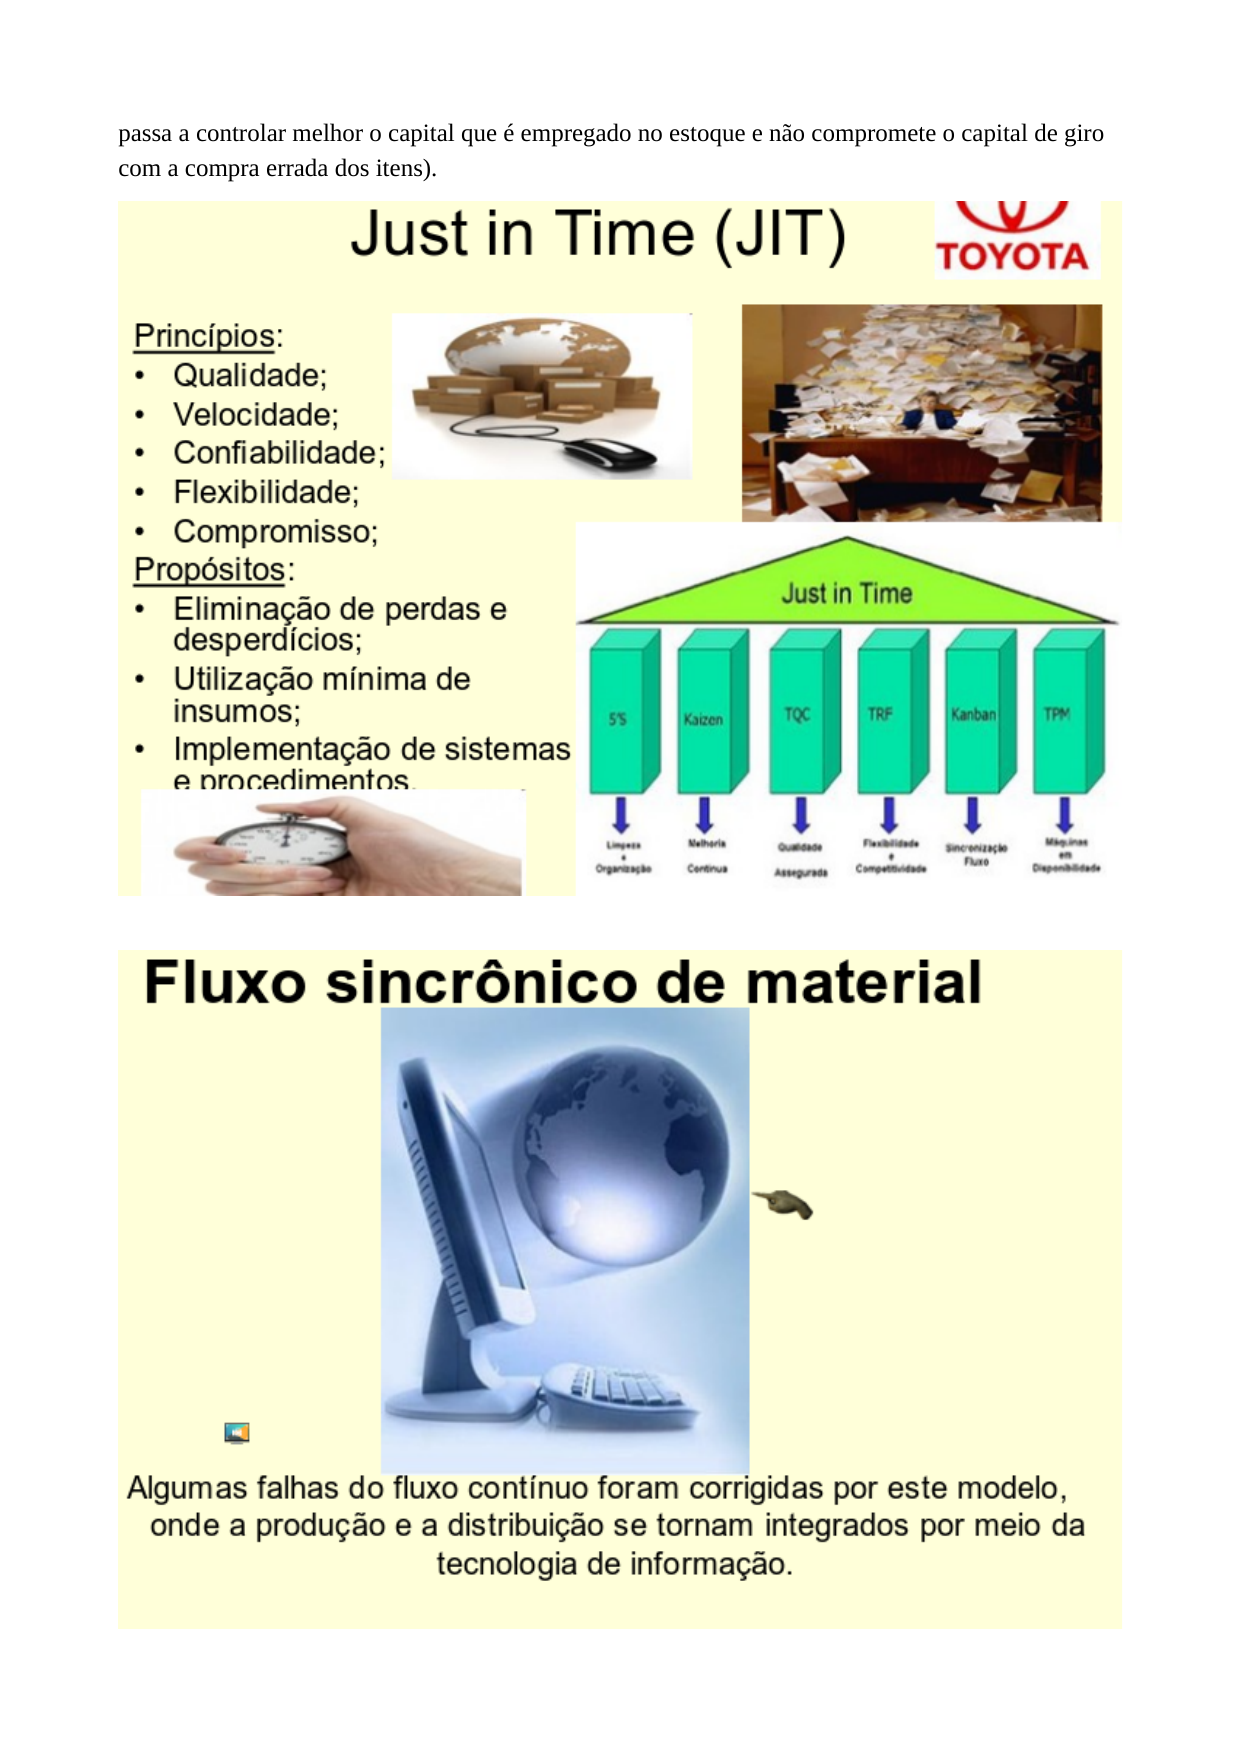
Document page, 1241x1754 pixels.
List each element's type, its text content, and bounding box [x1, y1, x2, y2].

text passa a controlar melhor o capital que é empregado no estoque e não compromete o capital de giro com a compra errada dos itens). [118, 118, 1122, 181]
picture [118, 201, 1123, 896]
picture [118, 950, 1123, 1629]
